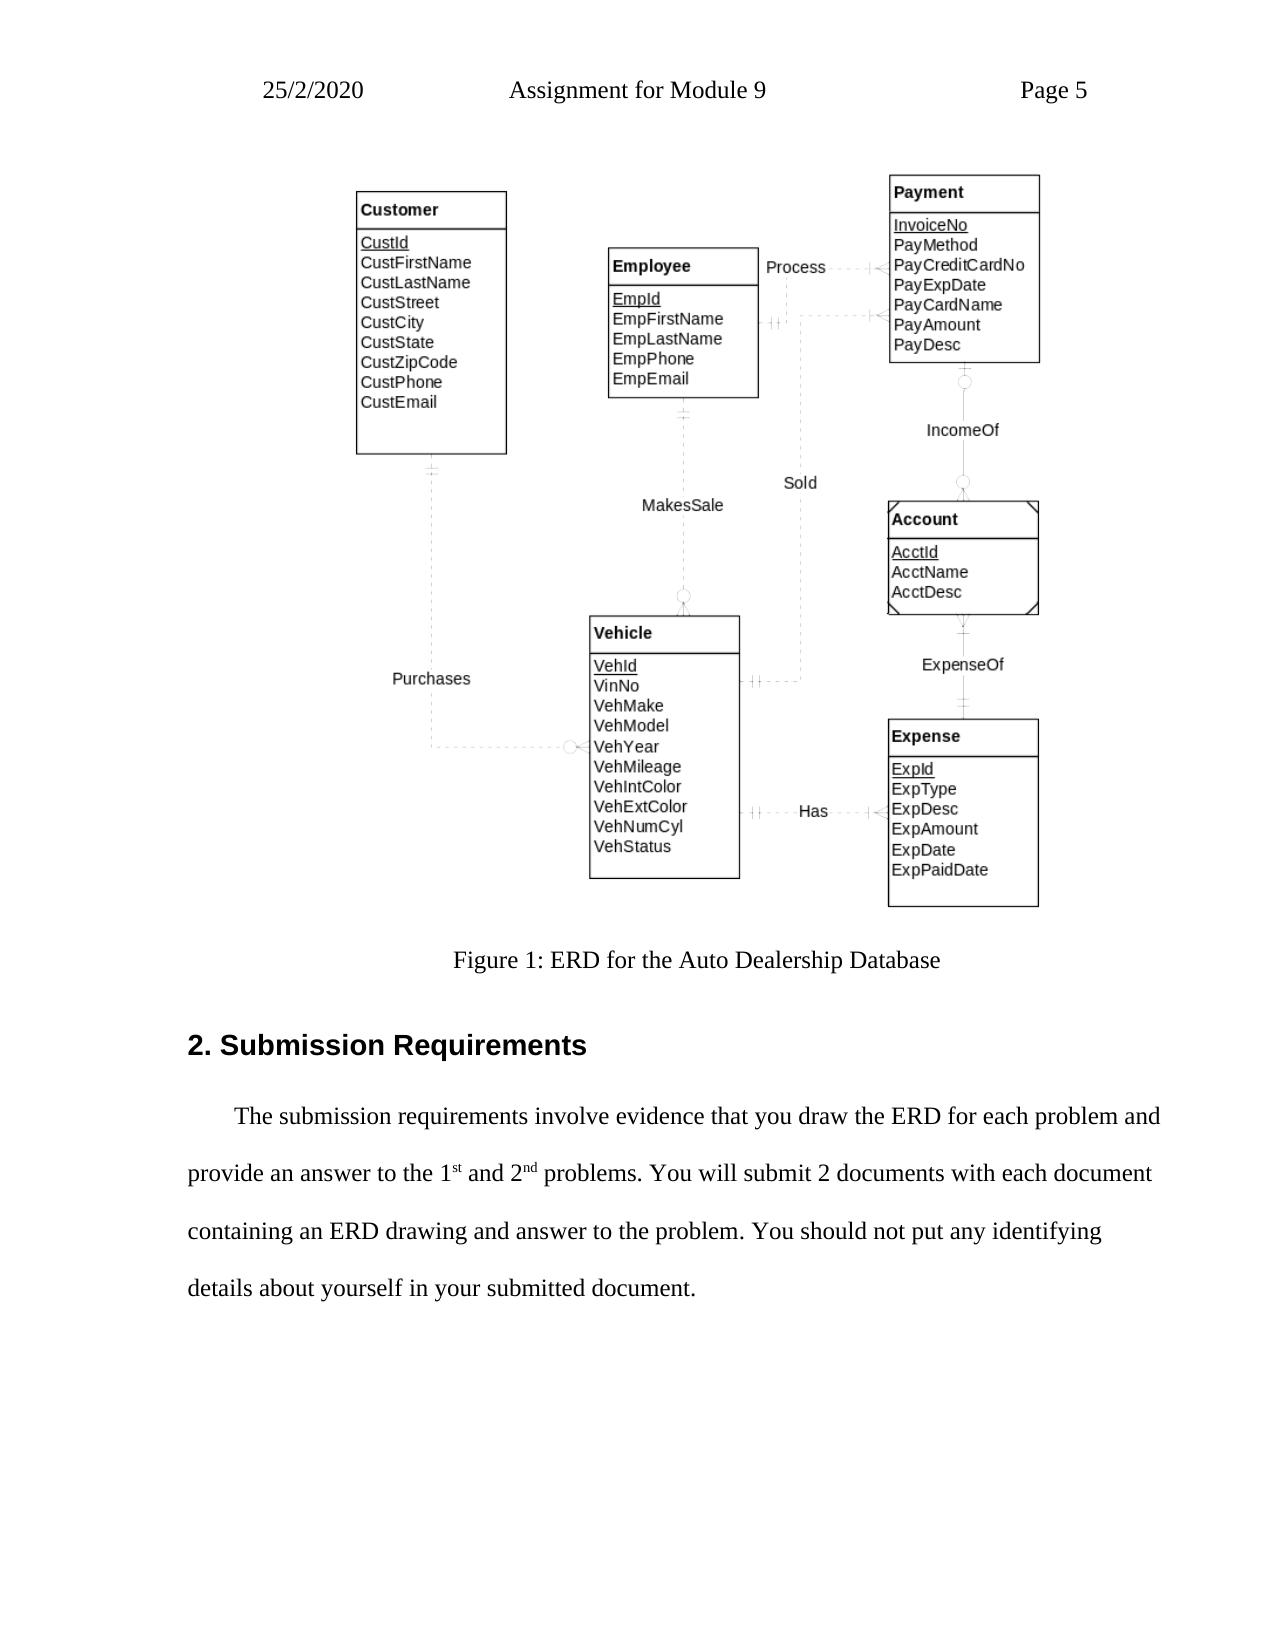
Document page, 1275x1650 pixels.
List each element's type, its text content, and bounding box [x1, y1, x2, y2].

subtitle 2. Submission Requirements [187, 1028, 1162, 1061]
text The submission requirements involve evidence that you draw the ERD for each problem and provide an answer to the 1st and 2nd problems. You will submit 2 documents with each document containing an ERD drawing and answer to the problem. You should not put any identifying details about yourself in your submitted document. [187, 1101, 1162, 1302]
title Figure 1: ERD for the Auto Dealership Database [231, 945, 1162, 974]
